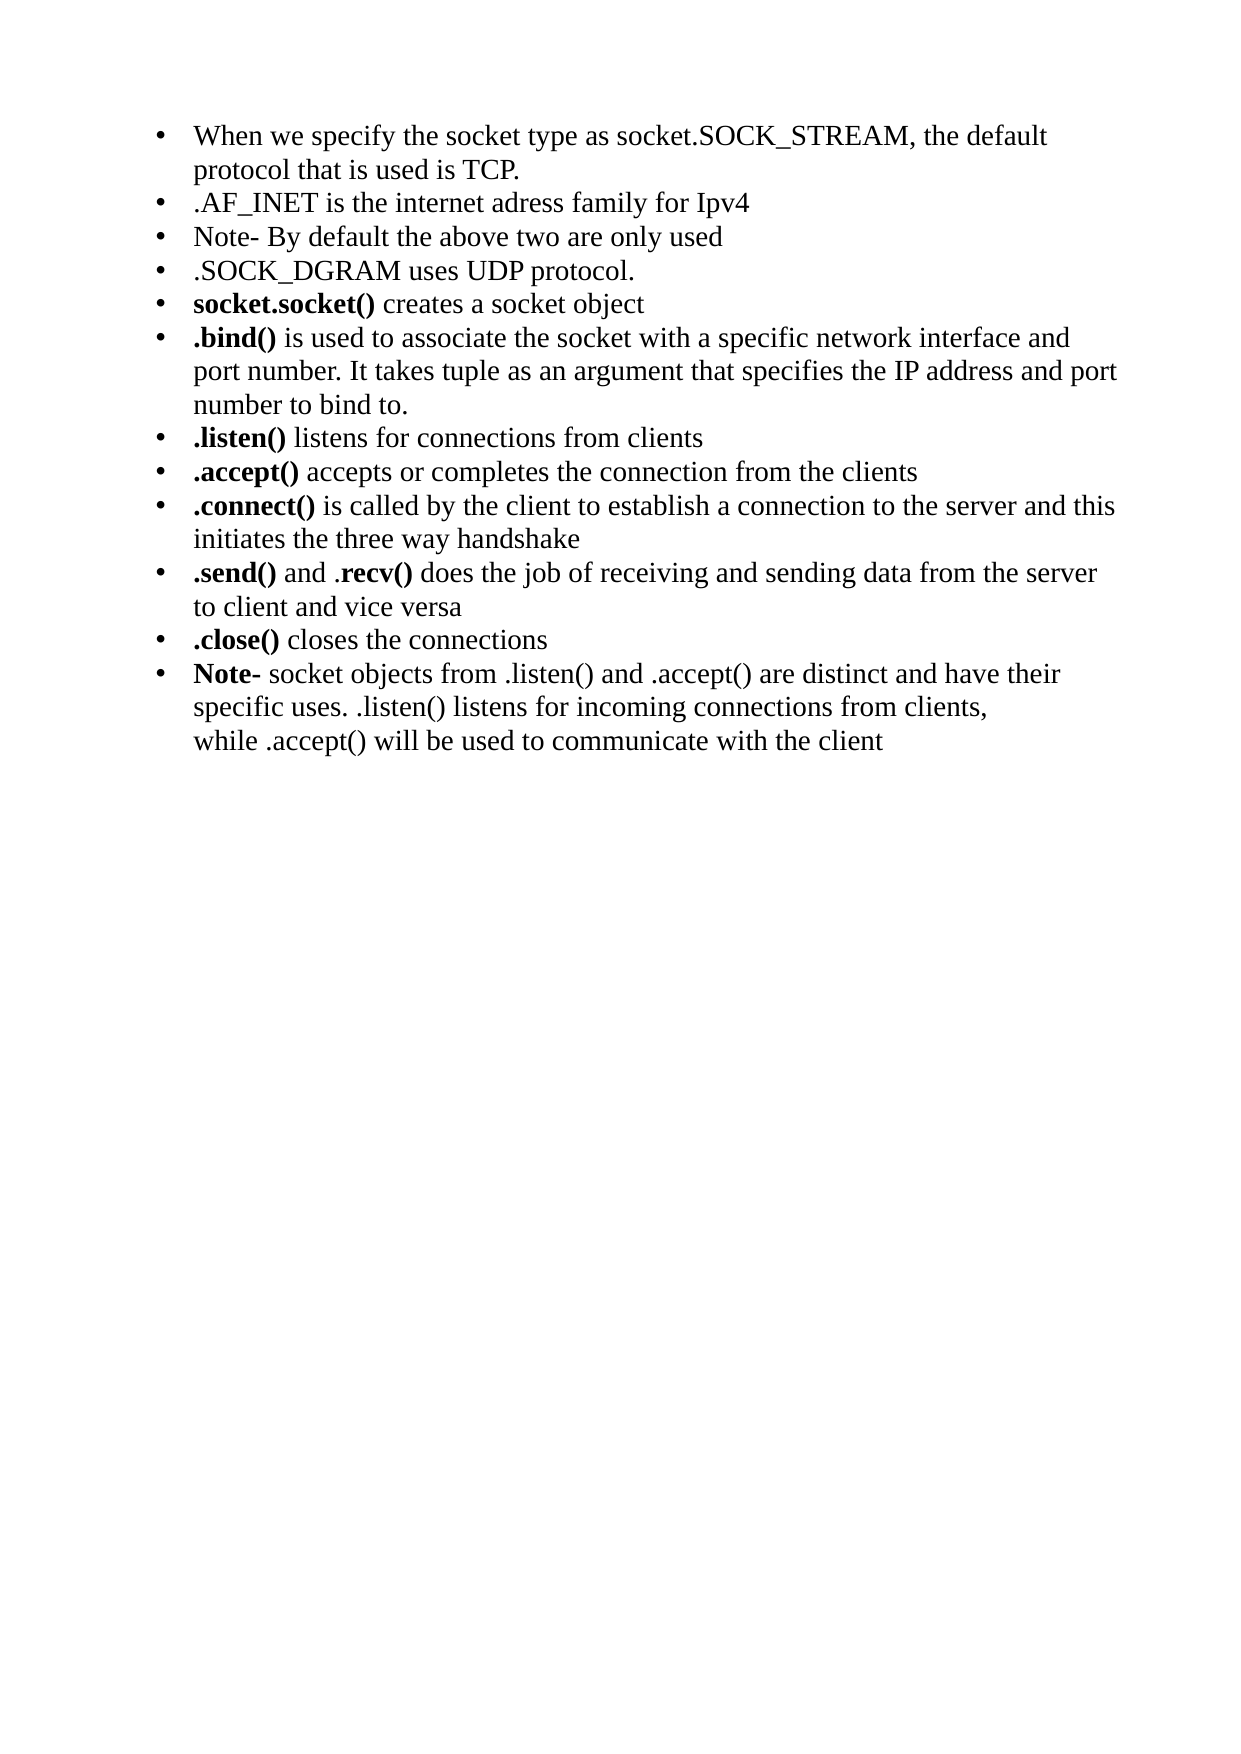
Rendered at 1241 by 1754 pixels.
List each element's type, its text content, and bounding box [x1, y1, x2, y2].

list .SOCK_DGRAM uses UDP protocol. [156, 253, 1122, 286]
list .AF_INET is the internet adress family for Ipv4 [156, 185, 1122, 219]
list .close() closes the connections [156, 622, 1122, 656]
list Note- socket objects from .listen() and .accept() are distinct and have their specific uses. .listen() listens for incoming connections from clients, while .accept() will be used to communicate with the client [156, 656, 1122, 757]
list .connect() is called by the client to establish a connection to the server and this initiates the three way handshake [156, 488, 1122, 555]
list .listen() listens for connections from clients [156, 421, 1122, 454]
list .send() and .recv() does the job of receiving and sending data from the server to client and vice versa [156, 555, 1122, 622]
list .accept() accepts or completes the connection from the clients [156, 454, 1122, 488]
list Note- By default the above two are only used [156, 219, 1122, 253]
list .bind() is used to associate the socket with a specific network interface and port number. It takes tuple as an argument that specifies the IP address and port number to bind to. [156, 320, 1122, 421]
list socket.socket() creates a socket object [156, 286, 1122, 320]
list When we specify the socket type as socket.SOCK_STREAM, the default protocol that is used is TCP. [156, 118, 1122, 185]
